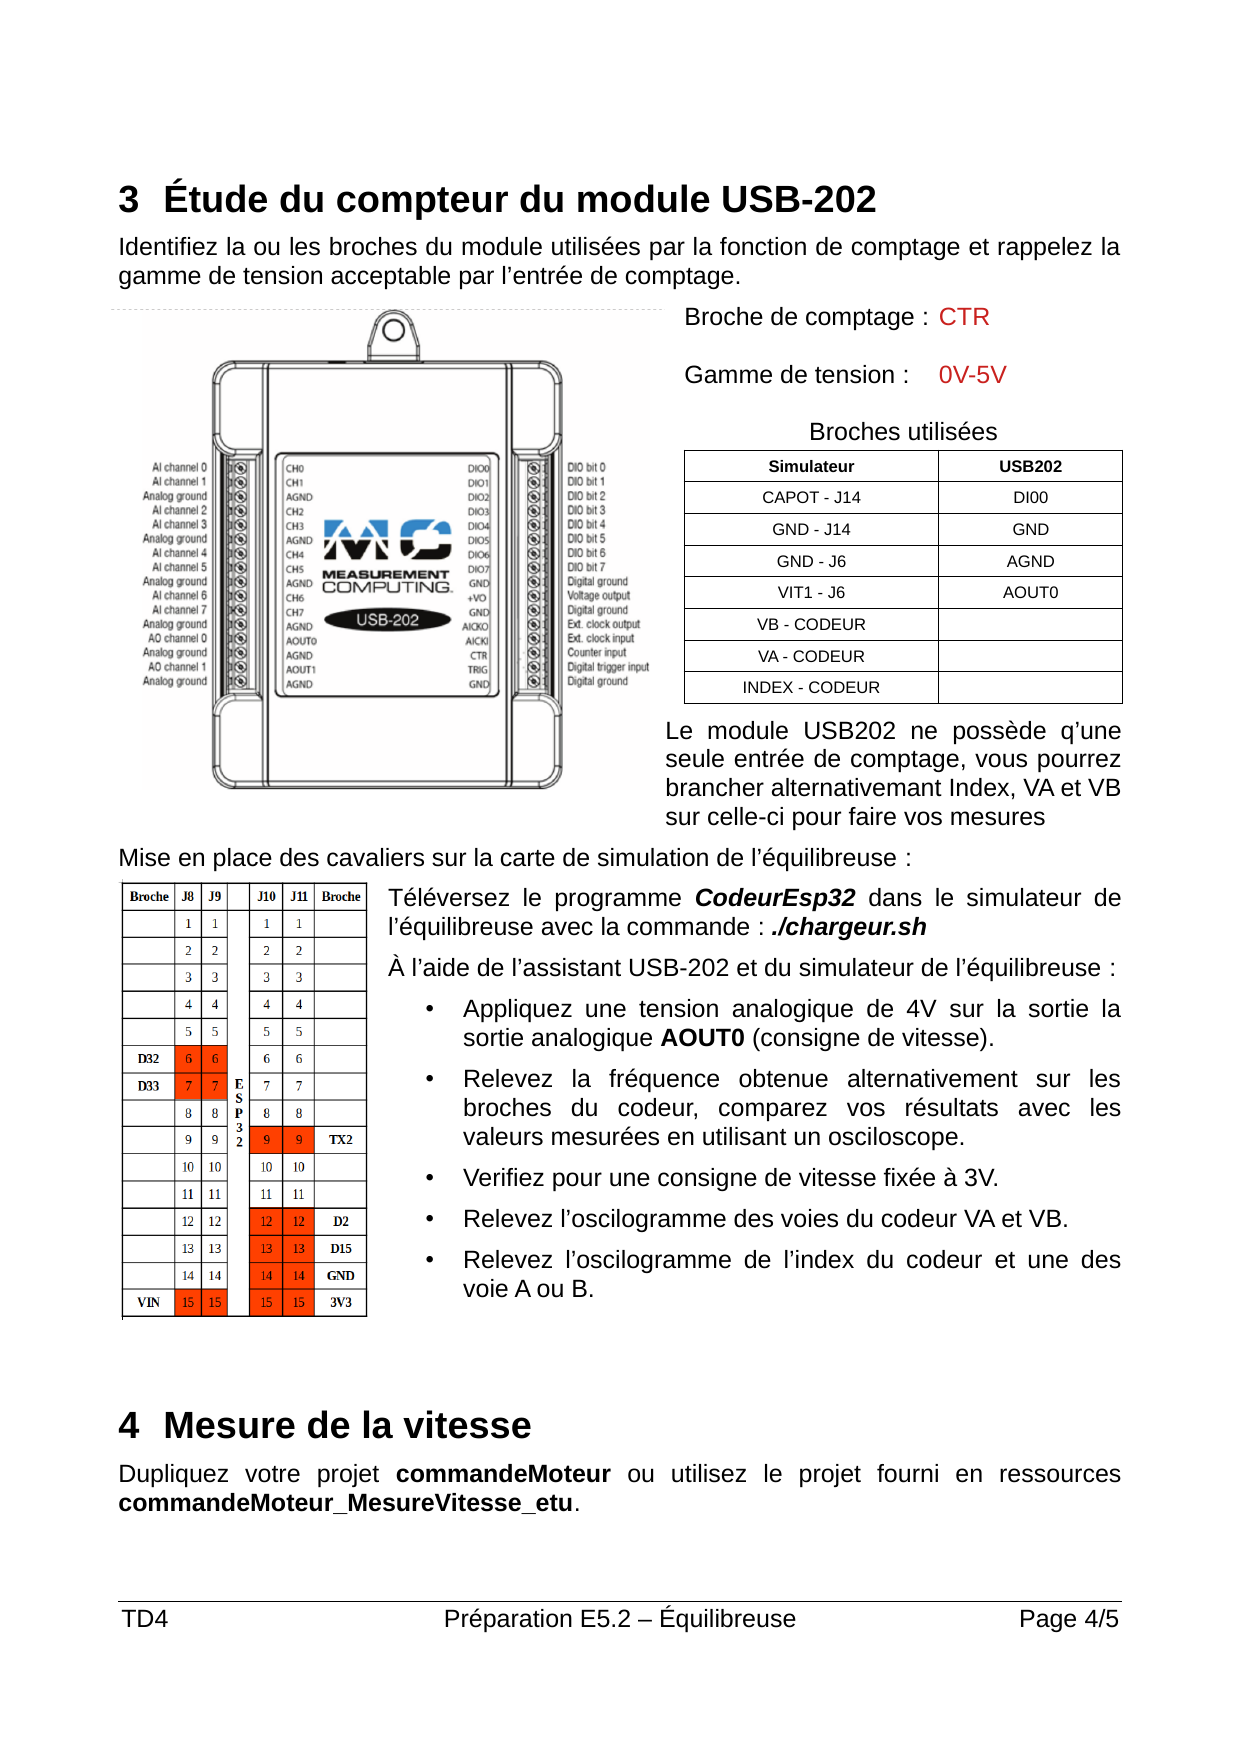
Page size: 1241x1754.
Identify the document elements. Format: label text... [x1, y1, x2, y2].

table_cell [939, 331, 1123, 360]
table_cell [939, 641, 1122, 671]
table_cell [684, 331, 939, 360]
subtitle Étude du compteur du module USB-202 [118, 176, 1122, 220]
table_cell Broches utilisées [684, 417, 1123, 449]
table_cell [939, 609, 1122, 639]
picture [118, 879, 370, 1320]
table_cell [939, 389, 1123, 417]
table_cell CAPOT - J14 [685, 482, 938, 513]
table_cell GND - J6 [685, 546, 938, 576]
list Relevez la fréquence obtenue alternativement sur les broches du codeur, comparez vos résultats avec les valeurs mesurées en utilisant un osciloscope. [370, 1064, 1122, 1150]
table_cell VA - CODEUR [685, 641, 938, 671]
table_cell VB - CODEUR [685, 609, 938, 639]
table_cell VIT1 - J6 [685, 577, 938, 608]
table_cell Gamme de tension : [684, 360, 939, 388]
list Relevez l’oscilogramme des voies du codeur VA et VB. [370, 1204, 1122, 1233]
table_cell DI00 [939, 482, 1122, 513]
table_cell USB202 [939, 451, 1122, 481]
text Dupliquez votre projet commandeMoteur ou utilisez le projet fourni en ressources commandeMoteur_MesureVitesse_etu. [118, 1459, 1122, 1516]
table_header CTR [939, 302, 1123, 331]
text Le module USB202 ne possède q’une seule entrée de comptage, vous pourrez brancher alternativemant Index, VA et VB sur celle-ci pour faire vos mesures [118, 716, 1122, 831]
table_cell AGND [939, 546, 1122, 576]
text À l’aide de l’assistant USB-202 et du simulateur de l’équilibreuse : [370, 953, 1122, 982]
table_cell [939, 672, 1122, 703]
text Mise en place des cavaliers sur la carte de simulation de l’équilibreuse : [118, 842, 1122, 871]
table_header Broche de comptage : [684, 302, 939, 331]
table_cell Simulateur [685, 451, 938, 481]
table_cell AOUT0 [939, 577, 1122, 608]
table_cell [684, 389, 939, 417]
table_cell 0V-5V [939, 360, 1123, 388]
list Relevez l’oscilogramme de l’index du codeur et une des voie A ou B. [370, 1245, 1122, 1303]
text Téléversez le programme CodeurEsp32 dans le simulateur de l’équilibreuse avec la commande : ./chargeur.sh [370, 883, 1122, 941]
subtitle Mesure de la vitesse [118, 1403, 1122, 1447]
text Identifiez la ou les broches du module utilisées par la fonction de comptage et rappelez la gamme de tension acceptable par l’entrée de comptage. [118, 232, 1122, 290]
table_cell GND [939, 514, 1122, 544]
picture [109, 309, 665, 792]
table_cell GND - J14 [685, 514, 938, 544]
list Verifiez pour une consigne de vitesse fixée à 3V. [370, 1163, 1122, 1192]
list Appliquez une tension analogique de 4V sur la sortie la sortie analogique AOUT0 (consigne de vitesse). [370, 994, 1122, 1052]
table_cell INDEX - CODEUR [685, 672, 938, 703]
